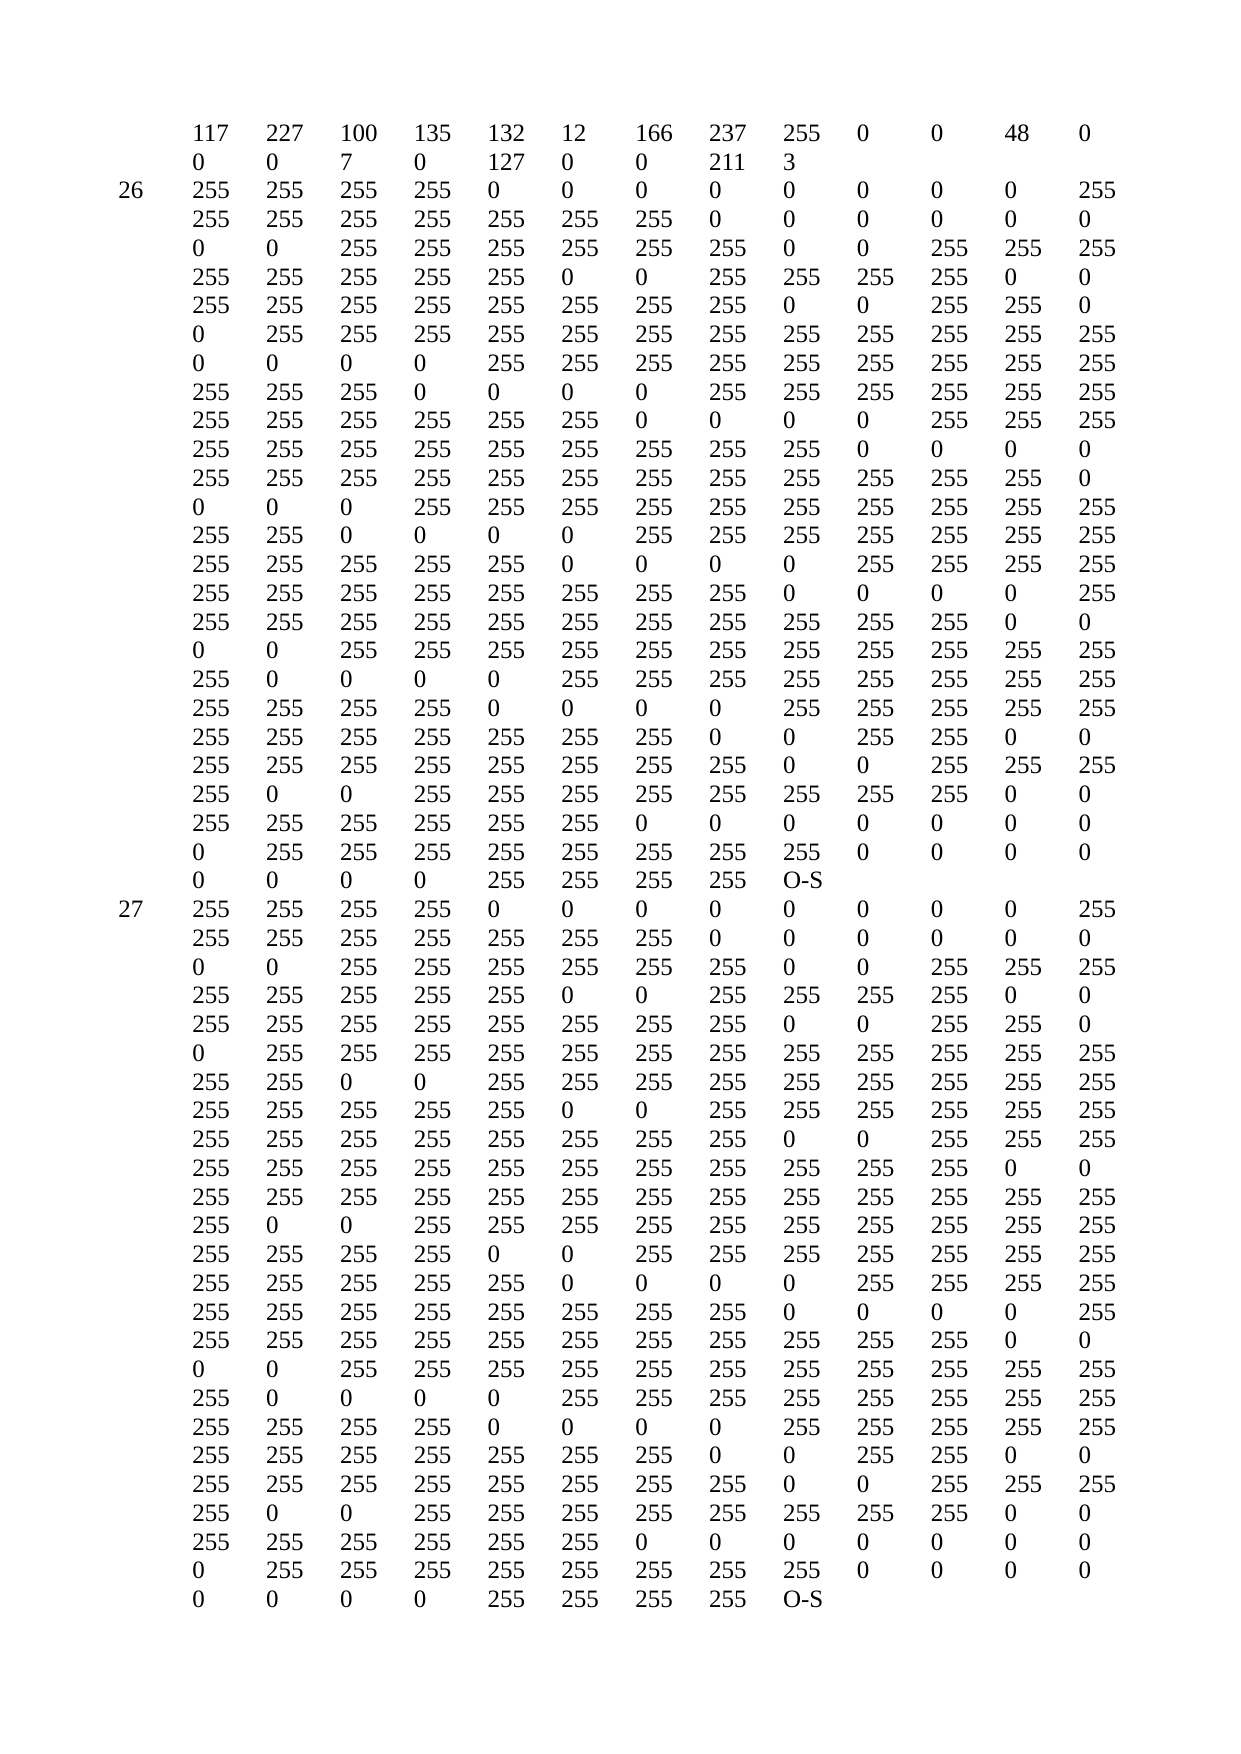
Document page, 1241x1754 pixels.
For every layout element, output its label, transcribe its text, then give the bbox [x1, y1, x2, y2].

text 27 255 255 255 255 0 0 0 0 0 0 0 0 255 255 255 255 255 255 255 255 0 0 0 0 0 0 0 0 255 255 255 255 255 255 0 0 255 255 255 255 255 255 255 255 0 0 255 255 255 255 0 0 255 255 255 255 255 255 255 255 0 0 255 255 0 0 255 255 255 255 255 255 255 255 255 255 255 255 255 255 0 0 255 255 255 255 255 255 255 255 255 255 255 255 255 255 0 0 255 255 255 255 255 255 255 255 255 255 255 255 255 255 0 0 255 255 255 255 255 255 255 255 255 255 255 255 255 255 0 0 255 255 255 255 255 255 255 255 255 255 255 255 255 255 0 0 255 255 255 255 255 255 255 255 255 255 255 255 255 255 0 0 255 255 255 255 255 255 255 255 255 255 255 255 0 0 0 0 255 255 255 255 255 255 255 255 255 255 255 255 0 0 0 0 255 255 255 255 255 255 255 255 255 255 255 255 0 0 0 0 255 255 255 255 255 255 255 255 255 255 255 255 0 0 0 0 255 255 255 255 255 255 255 255 255 255 255 255 0 0 0 0 255 255 255 255 255 255 255 255 255 255 255 255 0 0 255 255 0 0 255 255 255 255 255 255 255 255 0 0 255 255 255 255 0 0 255 255 255 255 255 255 255 255 0 0 255 255 255 255 255 255 0 0 0 0 0 0 0 0 255 255 255 255 255 255 255 255 0 0 0 0 0 0 0 0 255 255 255 255 O-S [118, 894, 1122, 1613]
text 26 255 255 255 255 0 0 0 0 0 0 0 0 255 255 255 255 255 255 255 255 0 0 0 0 0 0 0 0 255 255 255 255 255 255 0 0 255 255 255 255 255 255 255 255 0 0 255 255 255 255 0 0 255 255 255 255 255 255 255 255 0 0 255 255 0 0 255 255 255 255 255 255 255 255 255 255 255 255 0 0 0 0 255 255 255 255 255 255 255 255 255 255 255 255 0 0 0 0 255 255 255 255 255 255 255 255 255 255 255 255 0 0 0 0 255 255 255 255 255 255 255 255 255 255 255 255 0 0 0 0 255 255 255 255 255 255 255 255 255 255 255 255 0 0 0 0 255 255 255 255 255 255 255 255 255 255 255 255 0 0 0 0 255 255 255 255 255 255 255 255 255 255 255 255 0 0 0 0 255 255 255 255 255 255 255 255 255 255 255 255 0 0 0 0 255 255 255 255 255 255 255 255 255 255 255 255 0 0 0 0 255 255 255 255 255 255 255 255 255 255 255 255 0 0 0 0 255 255 255 255 255 255 255 255 255 255 255 255 0 0 0 0 255 255 255 255 255 255 255 255 255 255 255 255 0 0 255 255 0 0 255 255 255 255 255 255 255 255 0 0 255 255 255 255 0 0 255 255 255 255 255 255 255 255 0 0 255 255 255 255 255 255 0 0 0 0 0 0 0 0 255 255 255 255 255 255 255 255 0 0 0 0 0 0 0 0 255 255 255 255 O-S [118, 176, 1122, 894]
text 117 227 100 135 132 12 166 237 255 0 0 48 0 0 0 7 0 127 0 0 211 3 [118, 118, 1122, 176]
